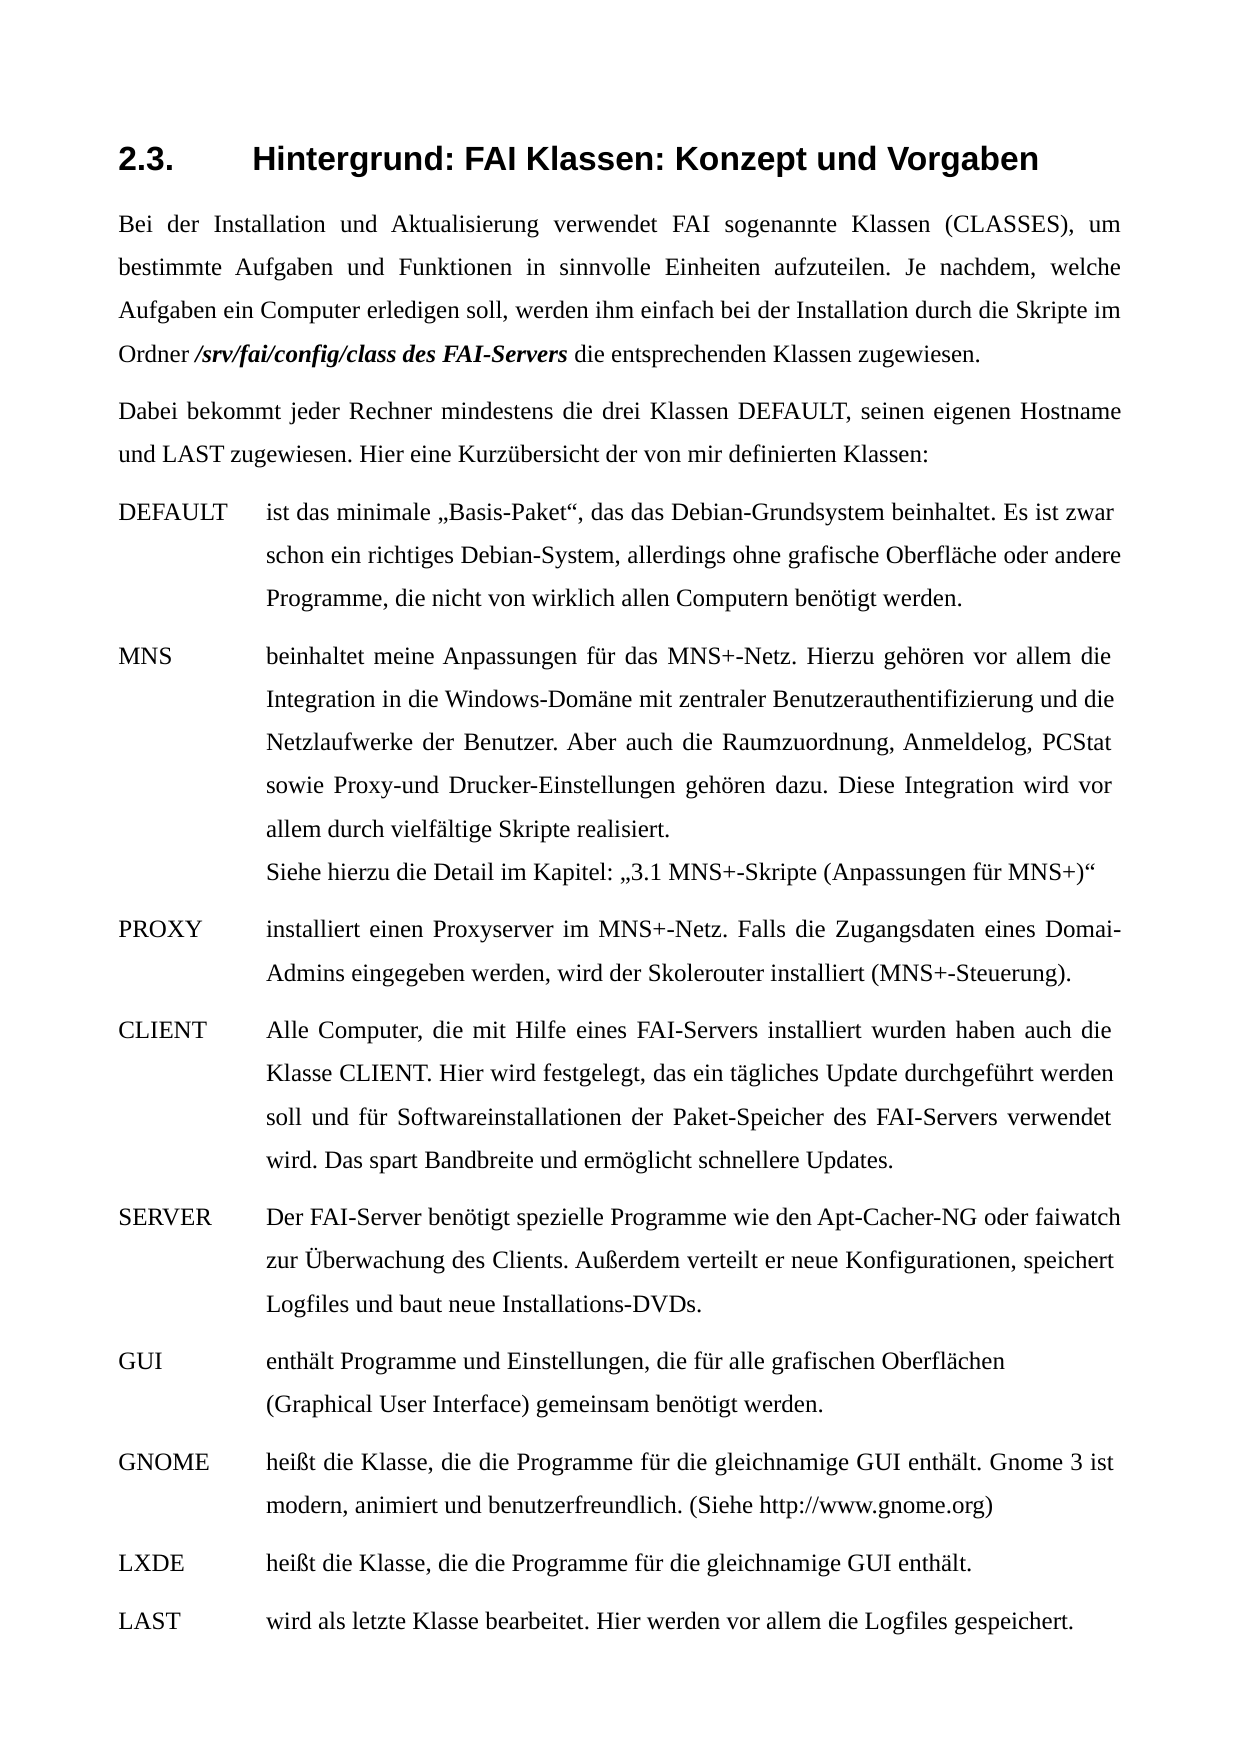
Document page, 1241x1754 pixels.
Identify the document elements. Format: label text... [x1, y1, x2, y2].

text Dabei bekommt jeder Rechner mindestens die drei Klassen DEFAULT, seinen eigenen Hostname und LAST zugewiesen. Hier eine Kurzübersicht der von mir definierten Klassen: [118, 396, 1122, 468]
text LXDE heißt die Klasse, die die Programme für die gleichnamige GUI enthält. [118, 1548, 1122, 1577]
text GUI enthält Programme und Einstellungen, die für alle grafischen Oberflächen (Graphical User Interface) gemeinsam benötigt werden. [118, 1346, 1122, 1418]
subtitle Hintergrund: FAI Klassen: Konzept und Vorgaben [118, 139, 1122, 178]
text PROXY installiert einen Proxyserver im MNS+-Netz. Falls die Zugangsdaten eines Domai- Admins eingegeben werden, wird der Skolerouter installiert (MNS+-Steuerung). [118, 914, 1122, 986]
text DEFAULT ist das minimale „Basis-Paket“, das das Debian-Grundsystem beinhaltet. Es ist zwar schon ein richtiges Debian-System, allerdings ohne grafische Oberfläche oder andere Programme, die nicht von wirklich allen Computern benötigt werden. [118, 497, 1122, 612]
text Bei der Installation und Aktualisierung verwendet FAI sogenannte Klassen (CLASSES), um bestimmte Aufgaben und Funktionen in sinnvolle Einheiten aufzuteilen. Je nachdem, welche Aufgaben ein Computer erledigen soll, werden ihm einfach bei der Installation durch die Skripte im Ordner /srv/fai/config/class des FAI-Servers die entsprechenden Klassen zugewiesen. [118, 209, 1122, 367]
text CLIENT Alle Computer, die mit Hilfe eines FAI-Servers installiert wurden haben auch die Klasse CLIENT. Hier wird festgelegt, das ein tägliches Update durchgeführt werden soll und für Softwareinstallationen der Paket-Speicher des FAI-Servers verwendet wird. Das spart Bandbreite und ermöglicht schnellere Updates. [118, 1015, 1122, 1173]
text LAST wird als letzte Klasse bearbeitet. Hier werden vor allem die Logfiles gespeichert. [118, 1606, 1122, 1634]
text MNS beinhaltet meine Anpassungen für das MNS+-Netz. Hierzu gehören vor allem die Integration in die Windows-Domäne mit zentraler Benutzerauthentifizierung und die Netzlaufwerke der Benutzer. Aber auch die Raumzuordnung, Anmeldelog, PCStat sowie Proxy-und Drucker-Einstellungen gehören dazu. Diese Integration wird vor allem durch vielfältige Skripte realisiert. Siehe hierzu die Detail im Kapitel: „3.1 MNS+-Skripte (Anpassungen für MNS+)“ [118, 641, 1122, 886]
text GNOME heißt die Klasse, die die Programme für die gleichnamige GUI enthält. Gnome 3 ist modern, animiert und benutzerfreundlich. (Siehe http://www.gnome.org) [118, 1447, 1122, 1519]
text SERVER Der FAI-Server benötigt spezielle Programme wie den Apt-Cacher-NG oder faiwatch zur Überwachung des Clients. Außerdem verteilt er neue Konfigurationen, speichert Logfiles und baut neue Installations-DVDs. [118, 1202, 1122, 1317]
